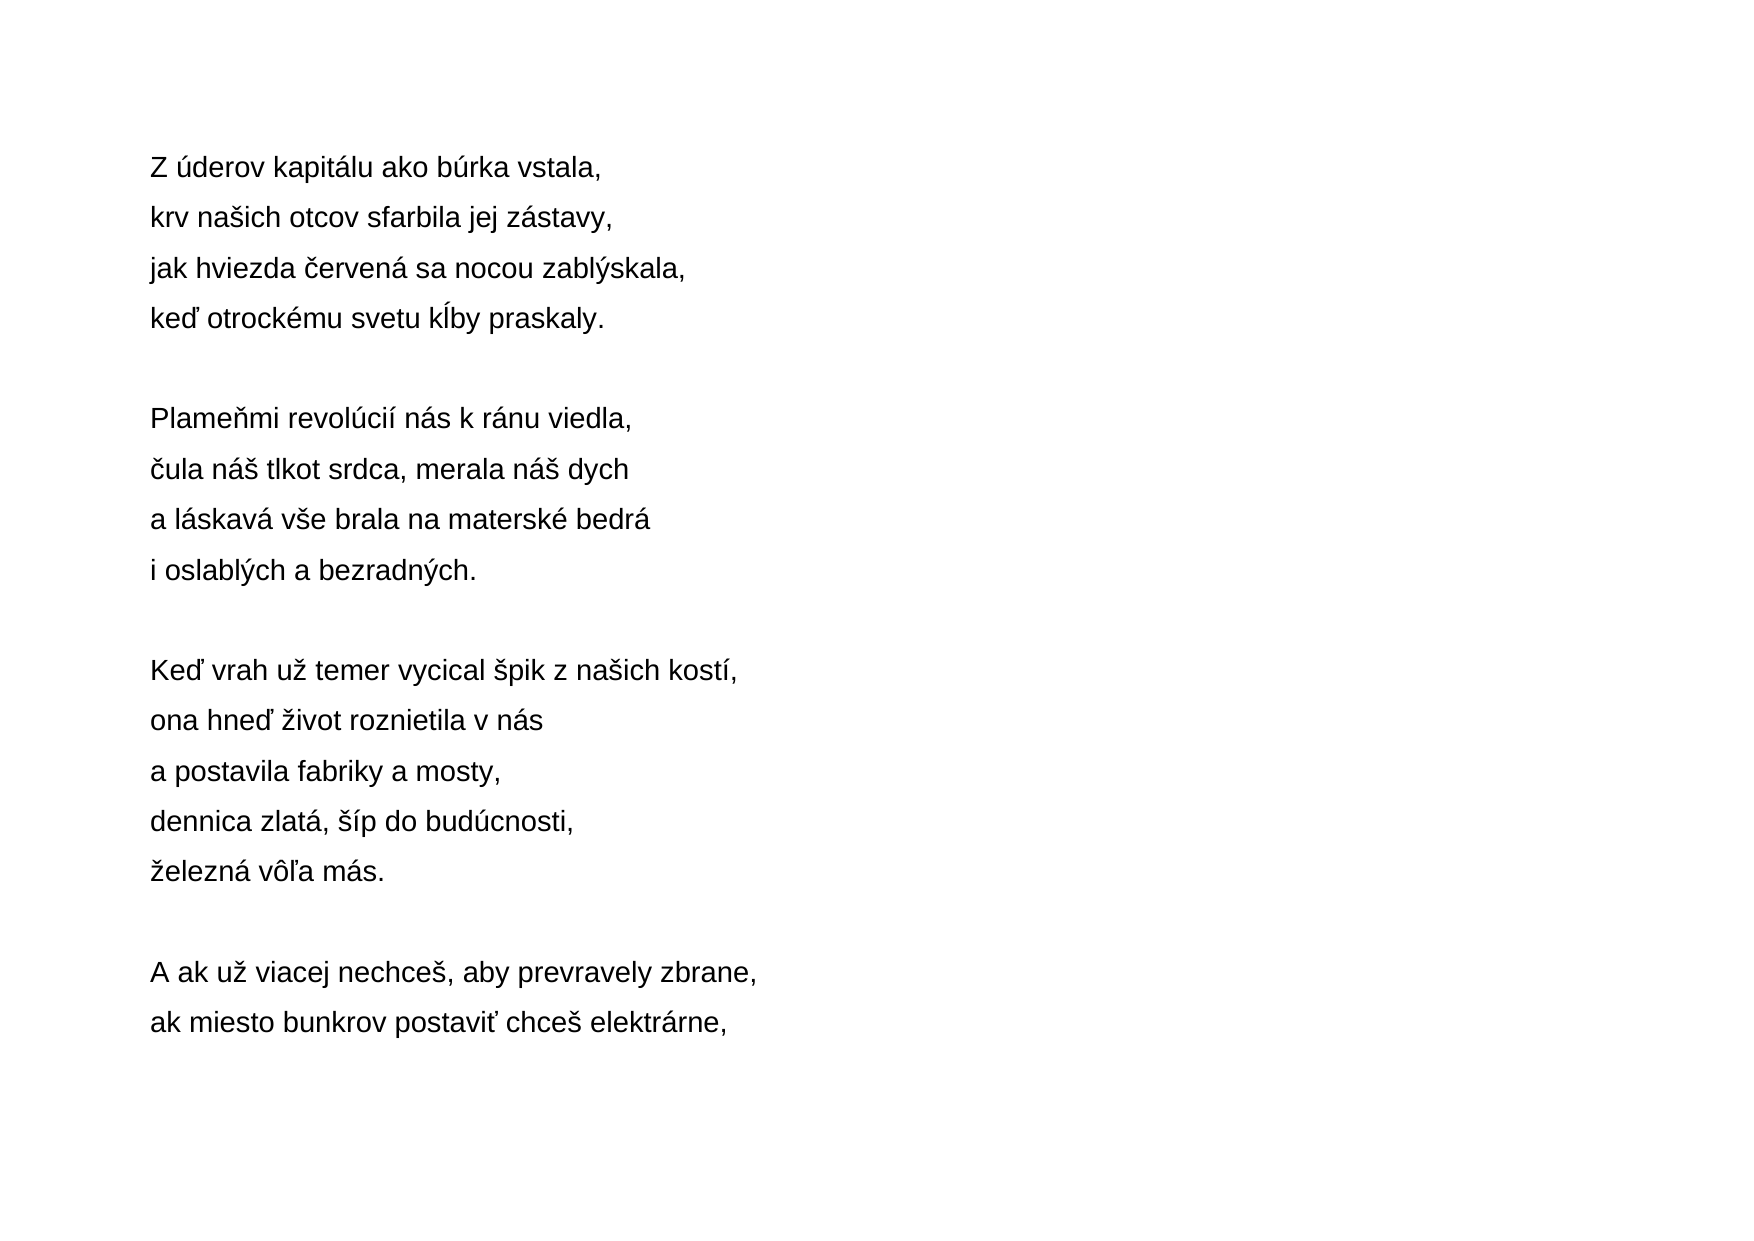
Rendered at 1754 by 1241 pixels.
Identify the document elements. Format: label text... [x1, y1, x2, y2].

text krv našich otcov sfarbila jej zástavy, [150, 200, 1243, 234]
text ona hneď život roznietila v nás [150, 703, 1243, 737]
text a postavila fabriky a mosty, [150, 754, 1243, 787]
text keď otrockému svetu kĺby praskaly. [150, 301, 1243, 334]
text jak hviezda červená sa nocou zablýskala, [150, 251, 1243, 284]
text ak miesto bunkrov postaviť chceš elektrárne, [150, 1005, 1243, 1039]
text čula náš tlkot srdca, merala náš dych [150, 452, 1243, 485]
text i oslablých a bezradných. [150, 552, 1243, 586]
text Keď vrah už temer vycical špik z našich kostí, [150, 653, 1243, 687]
text Plameňmi revolúcií nás k ránu viedla, [150, 402, 1243, 435]
text a láskavá vše brala na materské bedrá [150, 502, 1243, 536]
text dennica zlatá, šíp do budúcnosti, [150, 804, 1243, 838]
text A ak už viacej nechceš, aby prevravely zbrane, [150, 955, 1243, 988]
text Z úderov kapitálu ako búrka vstala, [150, 150, 1243, 183]
text železná vôľa más. [150, 854, 1243, 888]
